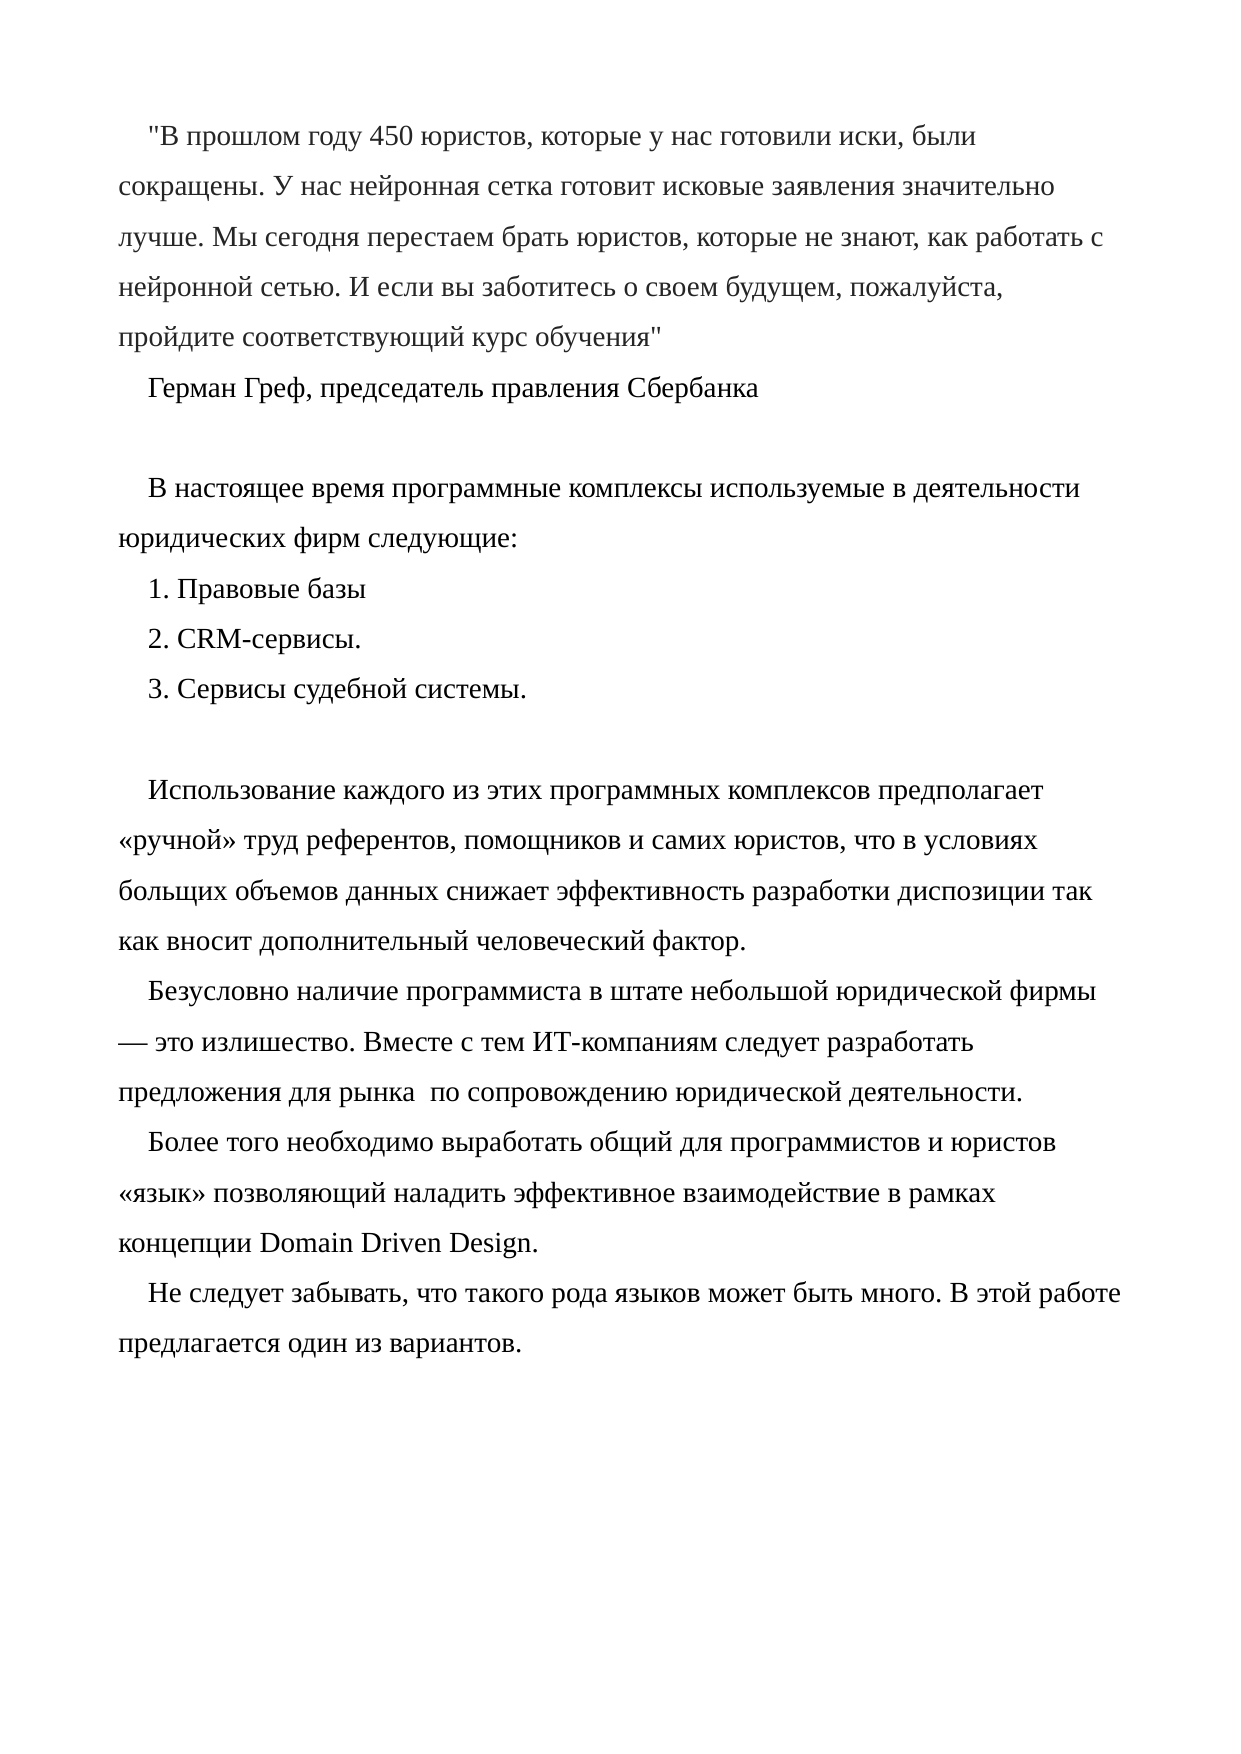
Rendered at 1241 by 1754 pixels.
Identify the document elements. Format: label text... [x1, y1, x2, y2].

text "В прошлом году 450 юристов, которые у нас готовили иски, были сокращены. У нас нейронная сетка готовит исковые заявления значительно лучше. Мы сегодня перестаем брать юристов, которые не знают, как работать с нейронной сетью. И если вы заботитесь о своем будущем, пожалуйста, пройдите соответствующий курс обучения" [118, 118, 1122, 353]
text 1. Правовые базы [118, 571, 1122, 604]
text Безусловно наличие программиста в штате небольшой юридической фирмы — это излишество. Вместе с тем ИТ-компаниям следует разработать предложения для рынка по сопровождению юридической деятельности. [118, 973, 1122, 1108]
text Более того необходимо выработать общий для программистов и юристов «язык» позволяющий наладить эффективное взаимодействие в рамках концепции Domain Driven Design. [118, 1124, 1122, 1258]
text 3. Сервисы судебной системы. [118, 672, 1122, 705]
text Не следует забывать, что такого рода языков может быть много. В этой работе предлагается один из вариантов. [118, 1275, 1122, 1359]
text Использование каждого из этих программных комплексов предполагает «ручной» труд референтов, помощников и самих юристов, что в условиях больщих объемов данных снижает эффективность разработки диспозиции так как вносит дополнительный человеческий фактор. [118, 772, 1122, 957]
text В настоящее время программные комплексы используемые в деятельности юридических фирм следующие: [118, 470, 1122, 554]
text Герман Греф, председатель правления Сбербанка [118, 370, 1122, 403]
text 2. CRM-сервисы. [118, 621, 1122, 655]
